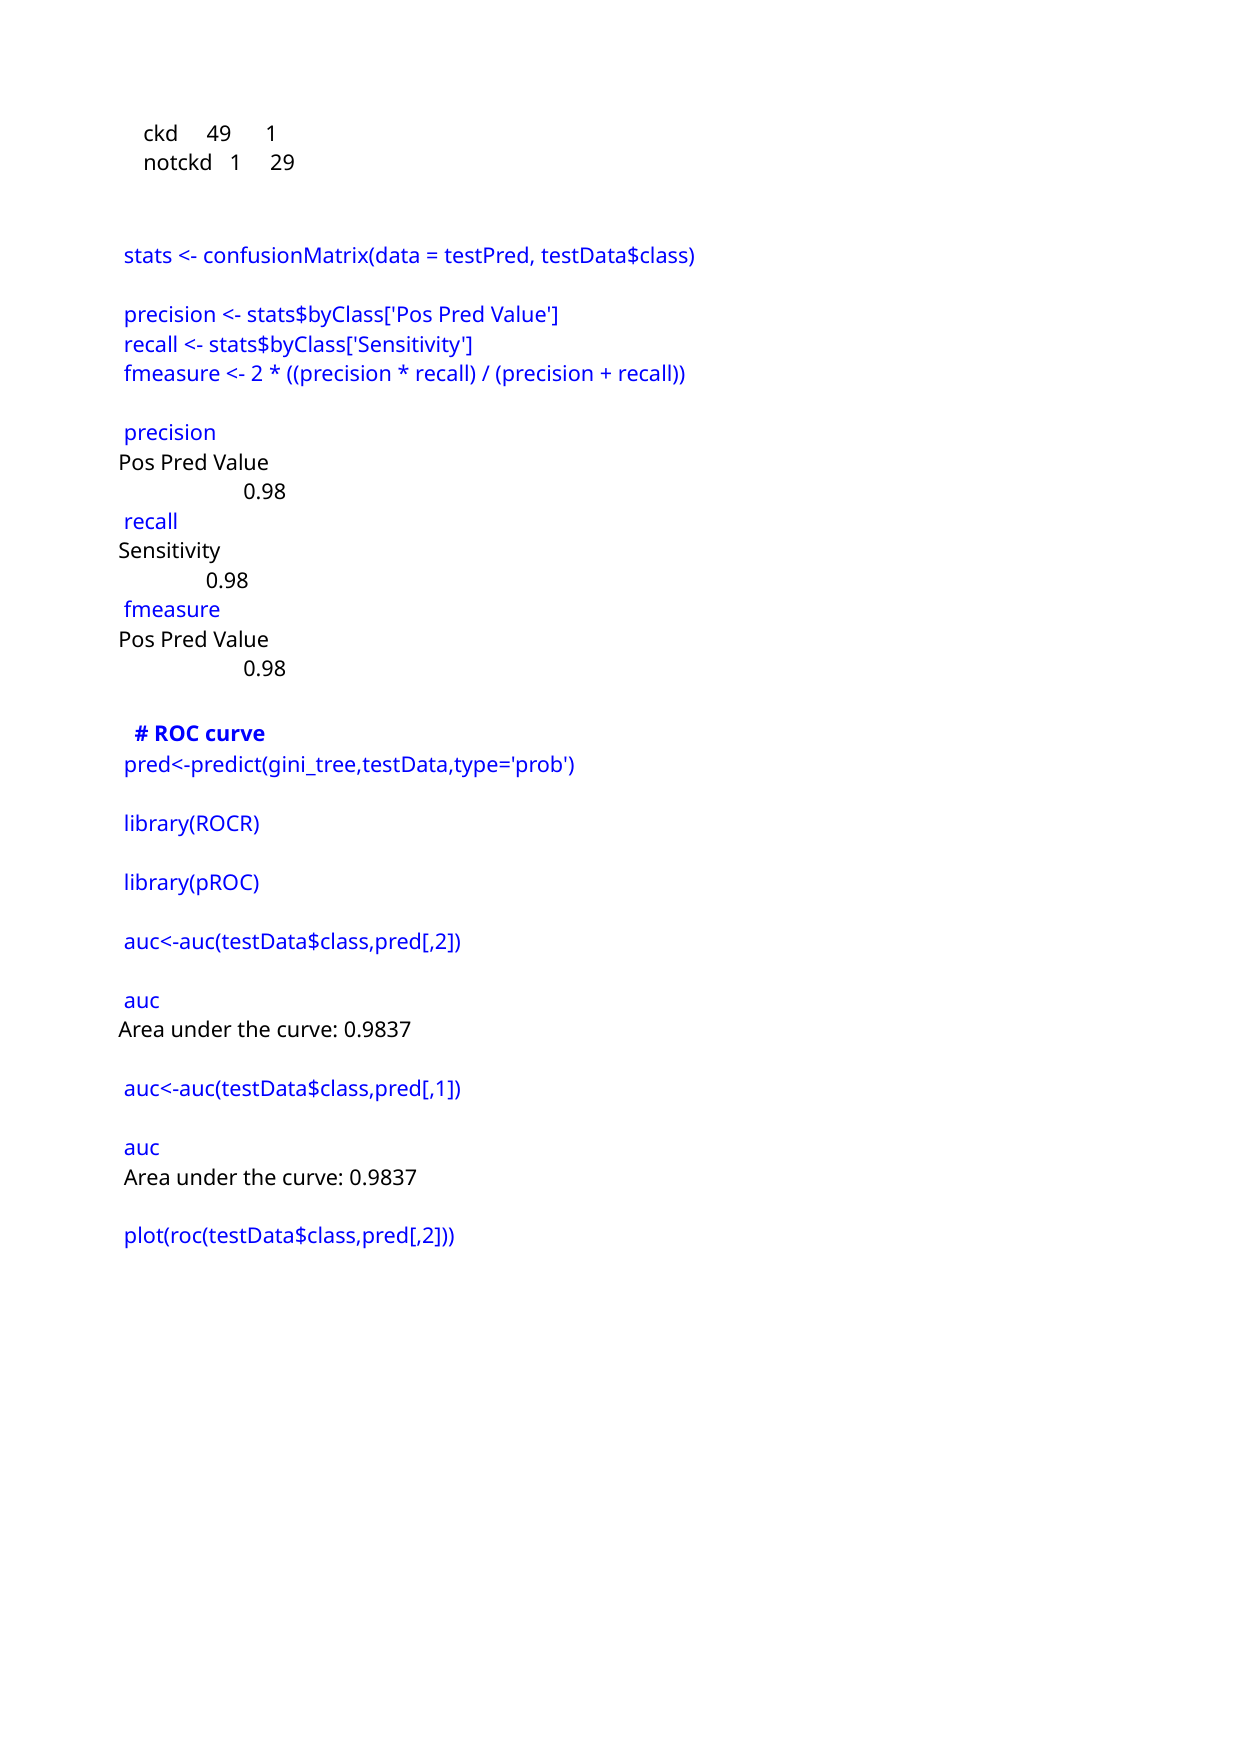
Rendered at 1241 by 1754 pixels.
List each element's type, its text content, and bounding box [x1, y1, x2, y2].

text precision <- stats$byClass['Pos Pred Value'] [118, 299, 1122, 329]
text fmeasure <- 2 * ((precision * recall) / (precision + recall)) [118, 358, 1122, 388]
text 0.98 [118, 476, 1122, 506]
text plot(roc(testData$class,pred[,2])) [118, 1221, 1122, 1250]
text pred<-predict(gini_tree,testData,type='prob') [118, 749, 1122, 779]
text stats <- confusionMatrix(data = testPred, testData$class) [118, 241, 1122, 270]
text auc<-auc(testData$class,pred[,2]) [118, 926, 1122, 956]
text Area under the curve: 0.9837 [118, 1014, 1122, 1044]
text auc<-auc(testData$class,pred[,1]) [118, 1073, 1122, 1103]
text fmeasure [118, 594, 1122, 624]
text 0.98 [118, 565, 1122, 594]
text Pos Pred Value [118, 624, 1122, 653]
text recall <- stats$byClass['Sensitivity'] [118, 329, 1122, 358]
text precision [118, 417, 1122, 447]
text 0.98 [118, 653, 1122, 683]
text ckd 49 1 [118, 118, 1122, 148]
text library(ROCR) [118, 808, 1122, 838]
text notckd 1 29 [118, 148, 1122, 177]
text Sensitivity [118, 535, 1122, 565]
text Pos Pred Value [118, 447, 1122, 476]
text recall [118, 506, 1122, 535]
text auc [118, 985, 1122, 1014]
text Area under the curve: 0.9837 [118, 1162, 1122, 1191]
text auc [118, 1132, 1122, 1162]
text library(pROC) [118, 867, 1122, 897]
text # ROC curve [118, 712, 1181, 749]
